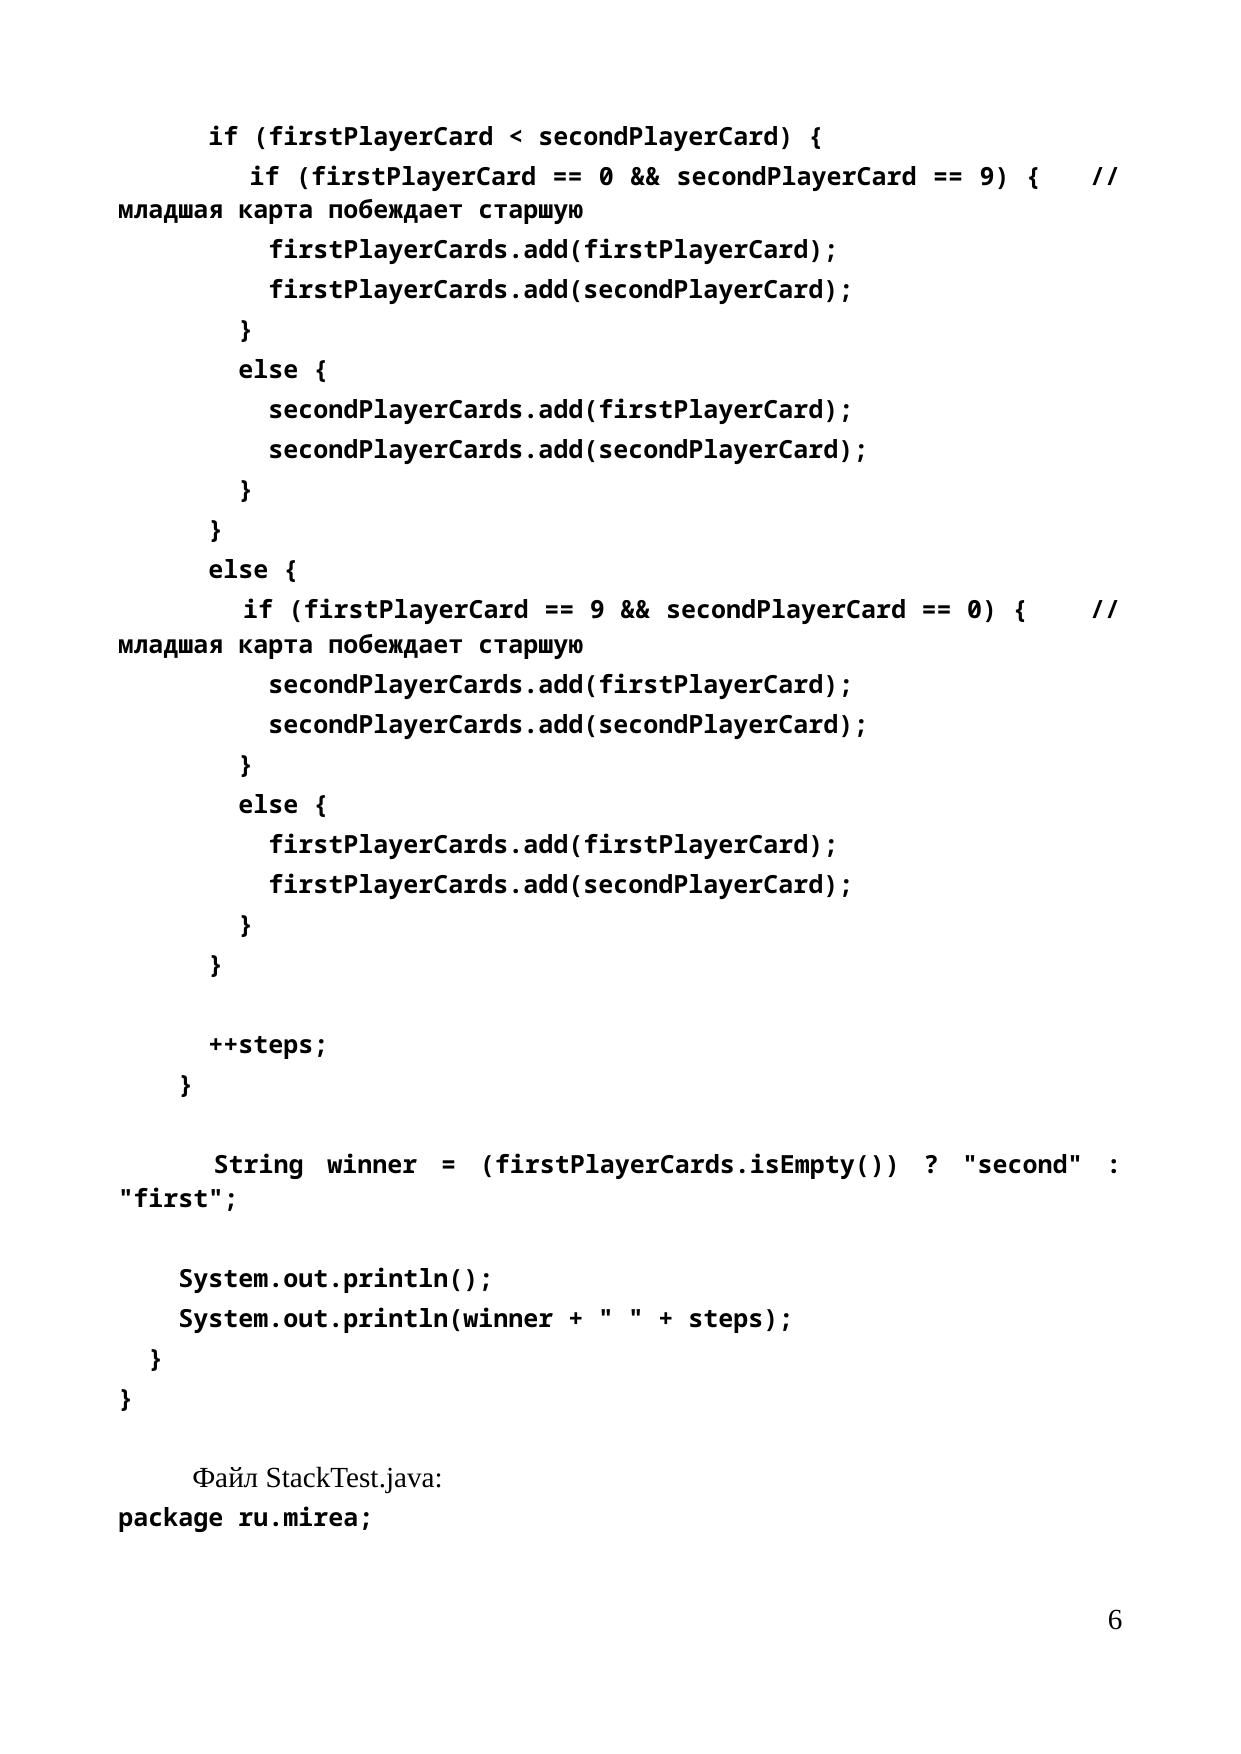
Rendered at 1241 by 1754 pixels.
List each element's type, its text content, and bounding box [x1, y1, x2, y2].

text package ru.mirea; [118, 1500, 1122, 1534]
text } [118, 906, 1122, 940]
text firstPlayerCards.add(secondPlayerCard); [118, 272, 1122, 306]
text System.out.println(winner + " " + steps); [118, 1300, 1122, 1334]
text } [118, 746, 1122, 780]
text firstPlayerCards.add(firstPlayerCard); [118, 232, 1122, 266]
text System.out.println(); [118, 1260, 1122, 1294]
text Файл StackTest.java: [118, 1460, 1122, 1494]
text else { [118, 786, 1122, 820]
text else { [118, 352, 1122, 386]
text } [118, 312, 1122, 346]
text secondPlayerCards.add(secondPlayerCard); [118, 706, 1122, 740]
text if (firstPlayerCard < secondPlayerCard) { [118, 118, 1122, 152]
text ++steps; [118, 1026, 1122, 1060]
text String winner = (firstPlayerCards.isEmpty()) ? "second" : "first"; [118, 1146, 1122, 1214]
text } [118, 946, 1122, 980]
text } [118, 1066, 1122, 1100]
text if (firstPlayerCard == 9 && secondPlayerCard == 0) { // младшая карта побеждает старшую [118, 592, 1122, 660]
text firstPlayerCards.add(firstPlayerCard); [118, 826, 1122, 860]
text if (firstPlayerCard == 0 && secondPlayerCard == 9) { // младшая карта побеждает старшую [118, 158, 1122, 226]
text } [118, 1340, 1122, 1374]
text secondPlayerCards.add(firstPlayerCard); [118, 666, 1122, 700]
text firstPlayerCards.add(secondPlayerCard); [118, 866, 1122, 900]
text else { [118, 552, 1122, 586]
text secondPlayerCards.add(secondPlayerCard); [118, 432, 1122, 466]
text secondPlayerCards.add(firstPlayerCard); [118, 392, 1122, 426]
text } [118, 1380, 1122, 1414]
text } [118, 472, 1122, 506]
text } [118, 512, 1122, 546]
